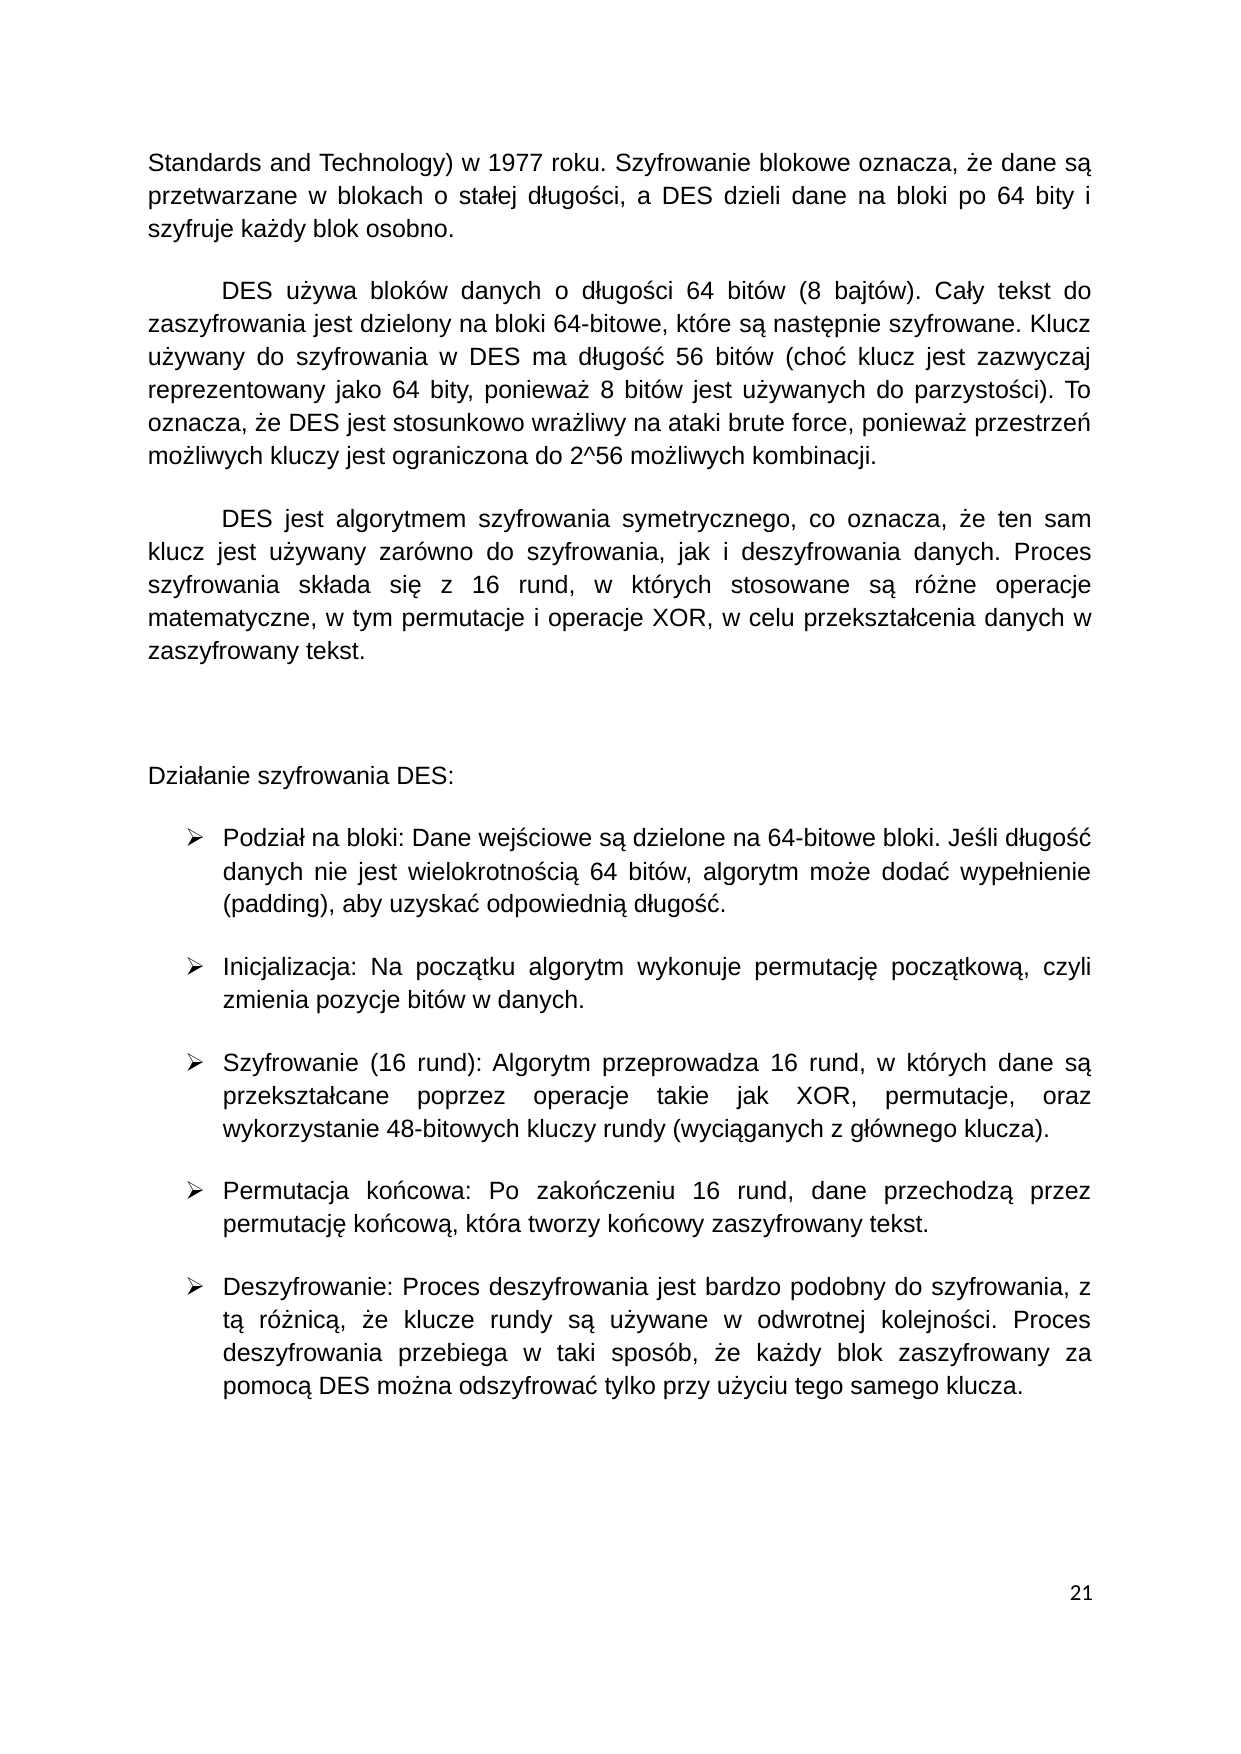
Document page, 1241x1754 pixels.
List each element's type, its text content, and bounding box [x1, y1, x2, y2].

list Inicjalizacja: Na początku algorytm wykonuje permutację początkową, czyli zmienia pozycje bitów w danych. [185, 952, 1093, 1014]
list Podział na bloki: Dane wejściowe są dzielone na 64-bitowe bloki. Jeśli długość danych nie jest wielokrotnością 64 bitów, algorytm może dodać wypełnienie (padding), aby uzyskać odpowiednią długość. [185, 823, 1093, 918]
text Standards and Technology) w 1977 roku. Szyfrowanie blokowe oznacza, że dane są przetwarzane w blokach o stałej długości, a DES dzieli dane na bloki po 64 bity i szyfruje każdy blok osobno. [148, 148, 1093, 242]
list Szyfrowanie (16 rund): Algorytm przeprowadza 16 rund, w których dane są przekształcane poprzez operacje takie jak XOR, permutacje, oraz wykorzystanie 48-bitowych kluczy rundy (wyciąganych z głównego klucza). [185, 1048, 1093, 1142]
list Deszyfrowanie: Proces deszyfrowania jest bardzo podobny do szyfrowania, z tą różnicą, że klucze rundy są używane w odwrotnej kolejności. Proces deszyfrowania przebiega w taki sposób, że każdy blok zaszyfrowany za pomocą DES można odszyfrować tylko przy użyciu tego samego klucza. [185, 1272, 1093, 1400]
text DES jest algorytmem szyfrowania symetrycznego, co oznacza, że ten sam klucz jest używany zarówno do szyfrowania, jak i deszyfrowania danych. Proces szyfrowania składa się z 16 rund, w których stosowane są różne operacje matematyczne, w tym permutacje i operacje XOR, w celu przekształcenia danych w zaszyfrowany tekst. [148, 504, 1093, 664]
list Permutacja końcowa: Po zakończeniu 16 rund, dane przechodzą przez permutację końcową, która tworzy końcowy zaszyfrowany tekst. [185, 1176, 1093, 1238]
text DES używa bloków danych o długości 64 bitów (8 bajtów). Cały tekst do zaszyfrowania jest dzielony na bloki 64-bitowe, które są następnie szyfrowane. Klucz używany do szyfrowania w DES ma długość 56 bitów (choć klucz jest zazwyczaj reprezentowany jako 64 bity, ponieważ 8 bitów jest używanych do parzystości). To oznacza, że DES jest stosunkowo wrażliwy na ataki brute force, ponieważ przestrzeń możliwych kluczy jest ograniczona do 2^56 możliwych kombinacji. [148, 276, 1093, 470]
text Działanie szyfrowania DES: [148, 761, 1093, 789]
